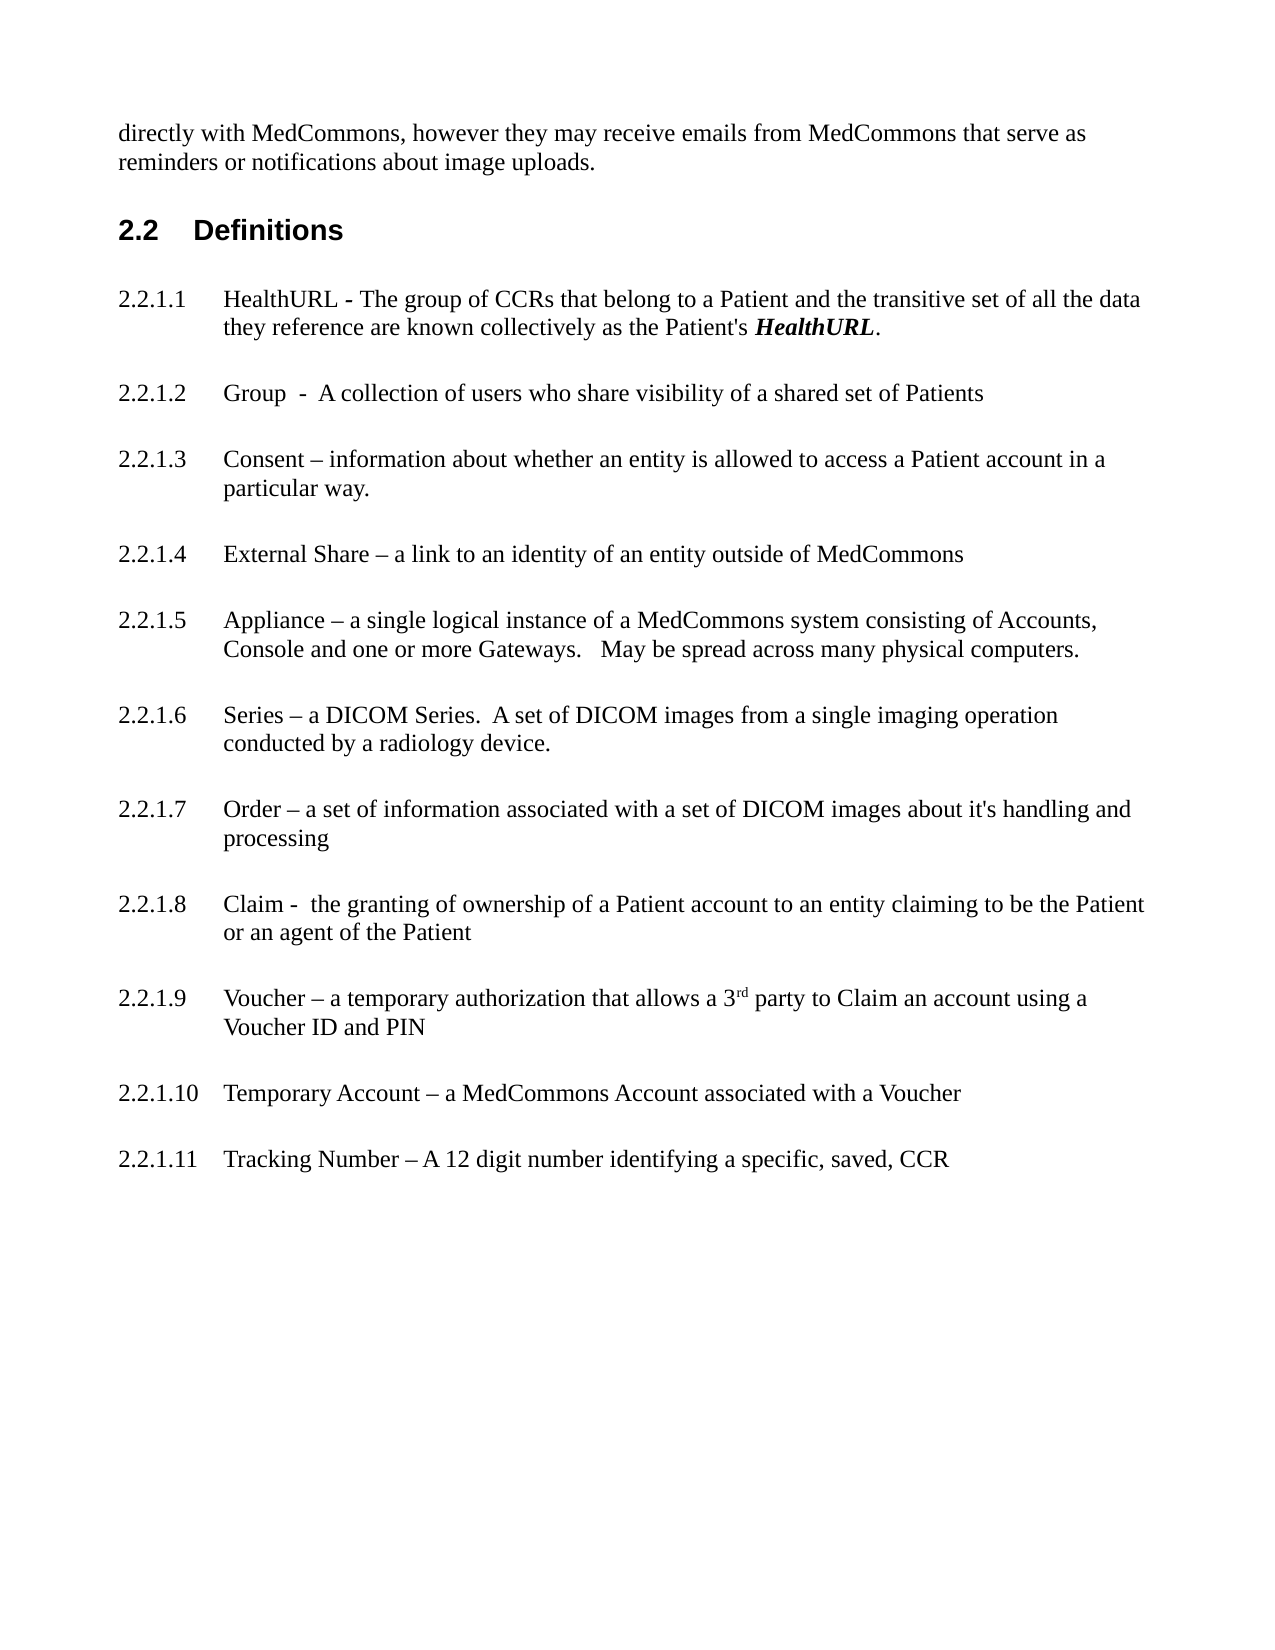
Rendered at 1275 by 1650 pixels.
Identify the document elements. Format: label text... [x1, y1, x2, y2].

subtitle Claim - the granting of ownership of a Patient account to an entity claiming to be the Patient or an agent of the Patient [118, 889, 1157, 946]
subtitle Temporary Account – a MedCommons Account associated with a Voucher [118, 1078, 1157, 1107]
subtitle HealthURL - The group of CCRs that belong to a Patient and the transitive set of all the data they reference are known collectively as the Patient's HealthURL. [118, 284, 1157, 341]
subtitle Consent – information about whether an entity is allowed to access a Patient account in a particular way. [118, 445, 1157, 502]
subtitle Voucher – a temporary authorization that allows a 3rd party to Claim an account using a Voucher ID and PIN [118, 984, 1157, 1041]
subtitle Definitions [118, 213, 1157, 247]
subtitle Appliance – a single logical instance of a MedCommons system consisting of Accounts, Console and one or more Gateways. May be spread across many physical computers. [118, 605, 1157, 662]
subtitle Group - A collection of users who share visibility of a shared set of Patients [118, 379, 1157, 407]
text directly with MedCommons, however they may receive emails from MedCommons that serve as reminders or notifications about image uploads. [118, 118, 1157, 176]
subtitle Series – a DICOM Series. A set of DICOM images from a single imaging operation conducted by a radiology device. [118, 700, 1157, 757]
subtitle Tracking Number – A 12 digit number identifying a specific, saved, CCR [118, 1144, 1157, 1173]
subtitle External Share – a link to an identity of an entity outside of MedCommons [118, 539, 1157, 568]
subtitle Order – a set of information associated with a set of DICOM images about it's handling and processing [118, 794, 1157, 852]
